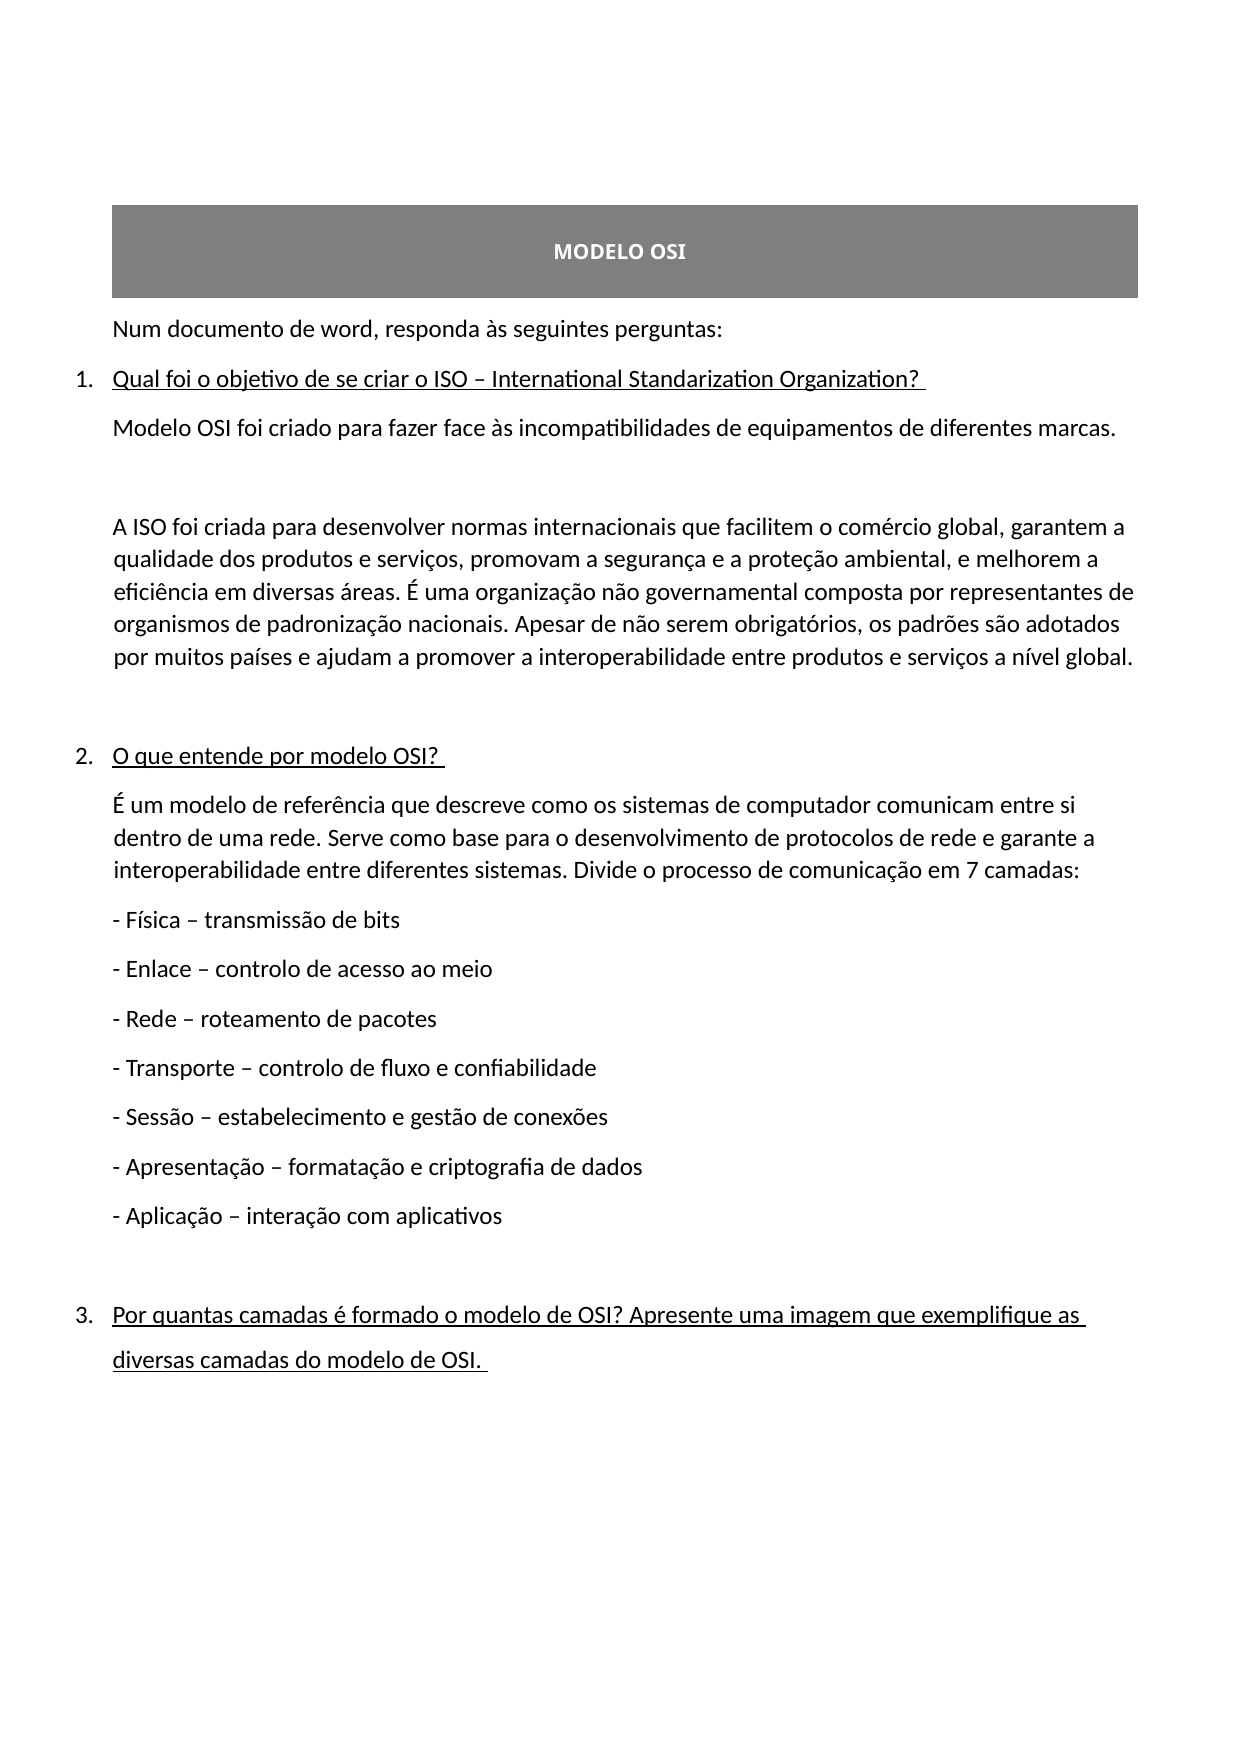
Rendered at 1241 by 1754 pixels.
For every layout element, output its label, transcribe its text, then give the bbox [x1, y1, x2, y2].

text - Apresentação – formatação e criptografia de dados [112, 1151, 1138, 1181]
text - Enlace – controlo de acesso ao meio [112, 953, 1138, 984]
text - Sessão – estabelecimento e gestão de conexões [112, 1101, 1138, 1132]
list Qual foi o objetivo de se criar o ISO – International Standarization Organization? [75, 363, 1138, 393]
text - Rede – roteamento de pacotes [112, 1003, 1138, 1033]
text Num documento de word, responda às seguintes perguntas: [112, 313, 1138, 344]
text Modelo OSI foi criado para fazer face às incompatibilidades de equipamentos de diferentes marcas. [112, 412, 1138, 443]
text A ISO foi criada para desenvolver normas internacionais que facilitem o comércio global, garantem a qualidade dos produtos e serviços, promovam a segurança e a proteção ambiental, e melhorem a eficiência em diversas áreas. É uma organização não governamental composta por representantes de organismos de padronização nacionais. Apesar de não serem obrigatórios, os padrões são adotados por muitos países e ajudam a promover a interoperabilidade entre produtos e serviços a nível global. [112, 511, 1138, 672]
text - Transporte – controlo de fluxo e confiabilidade [112, 1052, 1138, 1083]
subtitle MODELO OSI [112, 237, 1138, 266]
list Por quantas camadas é formado o modelo de OSI? Apresente uma imagem que exemplifique as diversas camadas do modelo de OSI. [75, 1299, 1138, 1375]
text - Física – transmissão de bits [112, 904, 1138, 934]
list O que entende por modelo OSI? [75, 740, 1138, 771]
text - Aplicação – interação com aplicativos [112, 1200, 1138, 1231]
text É um modelo de referência que descreve como os sistemas de computador comunicam entre si dentro de uma rede. Serve como base para o desenvolvimento de protocolos de rede e garante a interoperabilidade entre diferentes sistemas. Divide o processo de comunicação em 7 camadas: [112, 789, 1138, 885]
